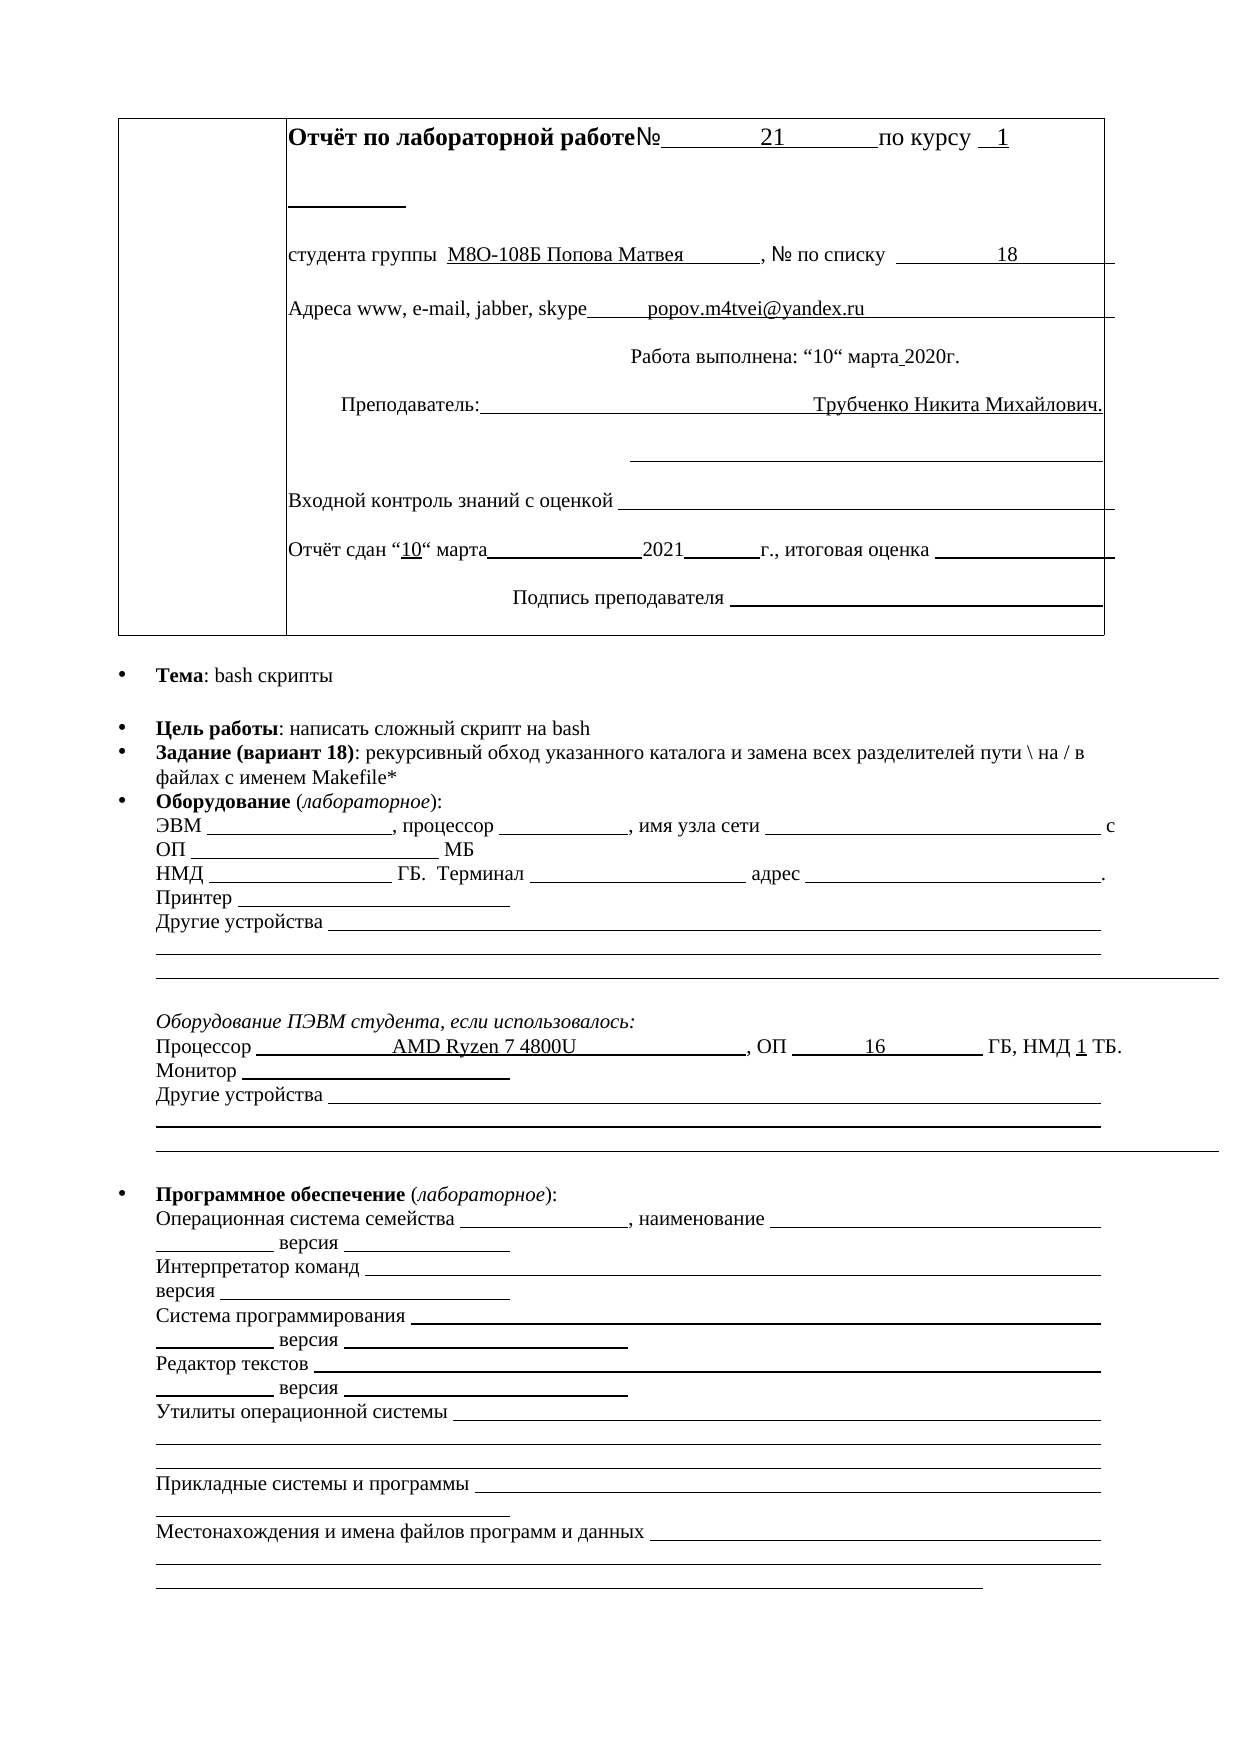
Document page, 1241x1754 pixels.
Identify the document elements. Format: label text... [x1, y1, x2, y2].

text Интерпретатор команд версия [156, 1254, 1122, 1302]
text Редактор текстов версия [156, 1351, 1122, 1399]
text Прикладные системы и программы [156, 1471, 1122, 1519]
text Другие устройства [156, 909, 1122, 978]
text ЭВМ , процессор , имя узла сети с ОП МБ [156, 813, 1122, 861]
text Утилиты операционной системы [156, 1399, 1122, 1471]
list Задание (вариант 18): рекурсивный обход указанного каталога и замена всех разделителей пути \ на / в файлах с именем Makefile* [118, 740, 1122, 789]
text Местонахождения и имена файлов программ и данных [156, 1519, 1122, 1591]
text Операционная система семейства , наименование версия [156, 1206, 1122, 1254]
list Тема: bash скрипты [118, 663, 1122, 688]
text Система программирования версия [156, 1302, 1122, 1351]
list Программное обеспечение (лабораторное): [118, 1182, 1122, 1206]
text НМД ГБ. Терминал адрес . Принтер [156, 861, 1122, 909]
text Другие устройства [156, 1082, 1122, 1151]
list Оборудование (лабораторное): [118, 789, 1122, 813]
text Оборудование ПЭВМ студента, если использовалось: [156, 1009, 1122, 1033]
list Цель работы: написать сложный скрипт на bash [118, 716, 1122, 740]
text Процессор AMD Ryzen 7 4800U , ОП 16 ГБ, НМД 1 ТБ. Монитор [156, 1033, 1122, 1082]
table_header [119, 119, 286, 635]
table_header Отчёт по лабораторной работе№ 21 по курсу 1 ­ студента группы М8О-108Б Попова Матвея , № по списку 18 Адреса www, e-mail, jabber, skype popov.m4tvei@yandex.ru Работа выполнена: “10“ марта 2020г. Преподаватель: Трубченко Никита Михайлович. Входной контроль знаний с оценкой Отчёт сдан “10“ марта 2021 г., итоговая оценка Подпись преподавателя [287, 119, 1104, 635]
